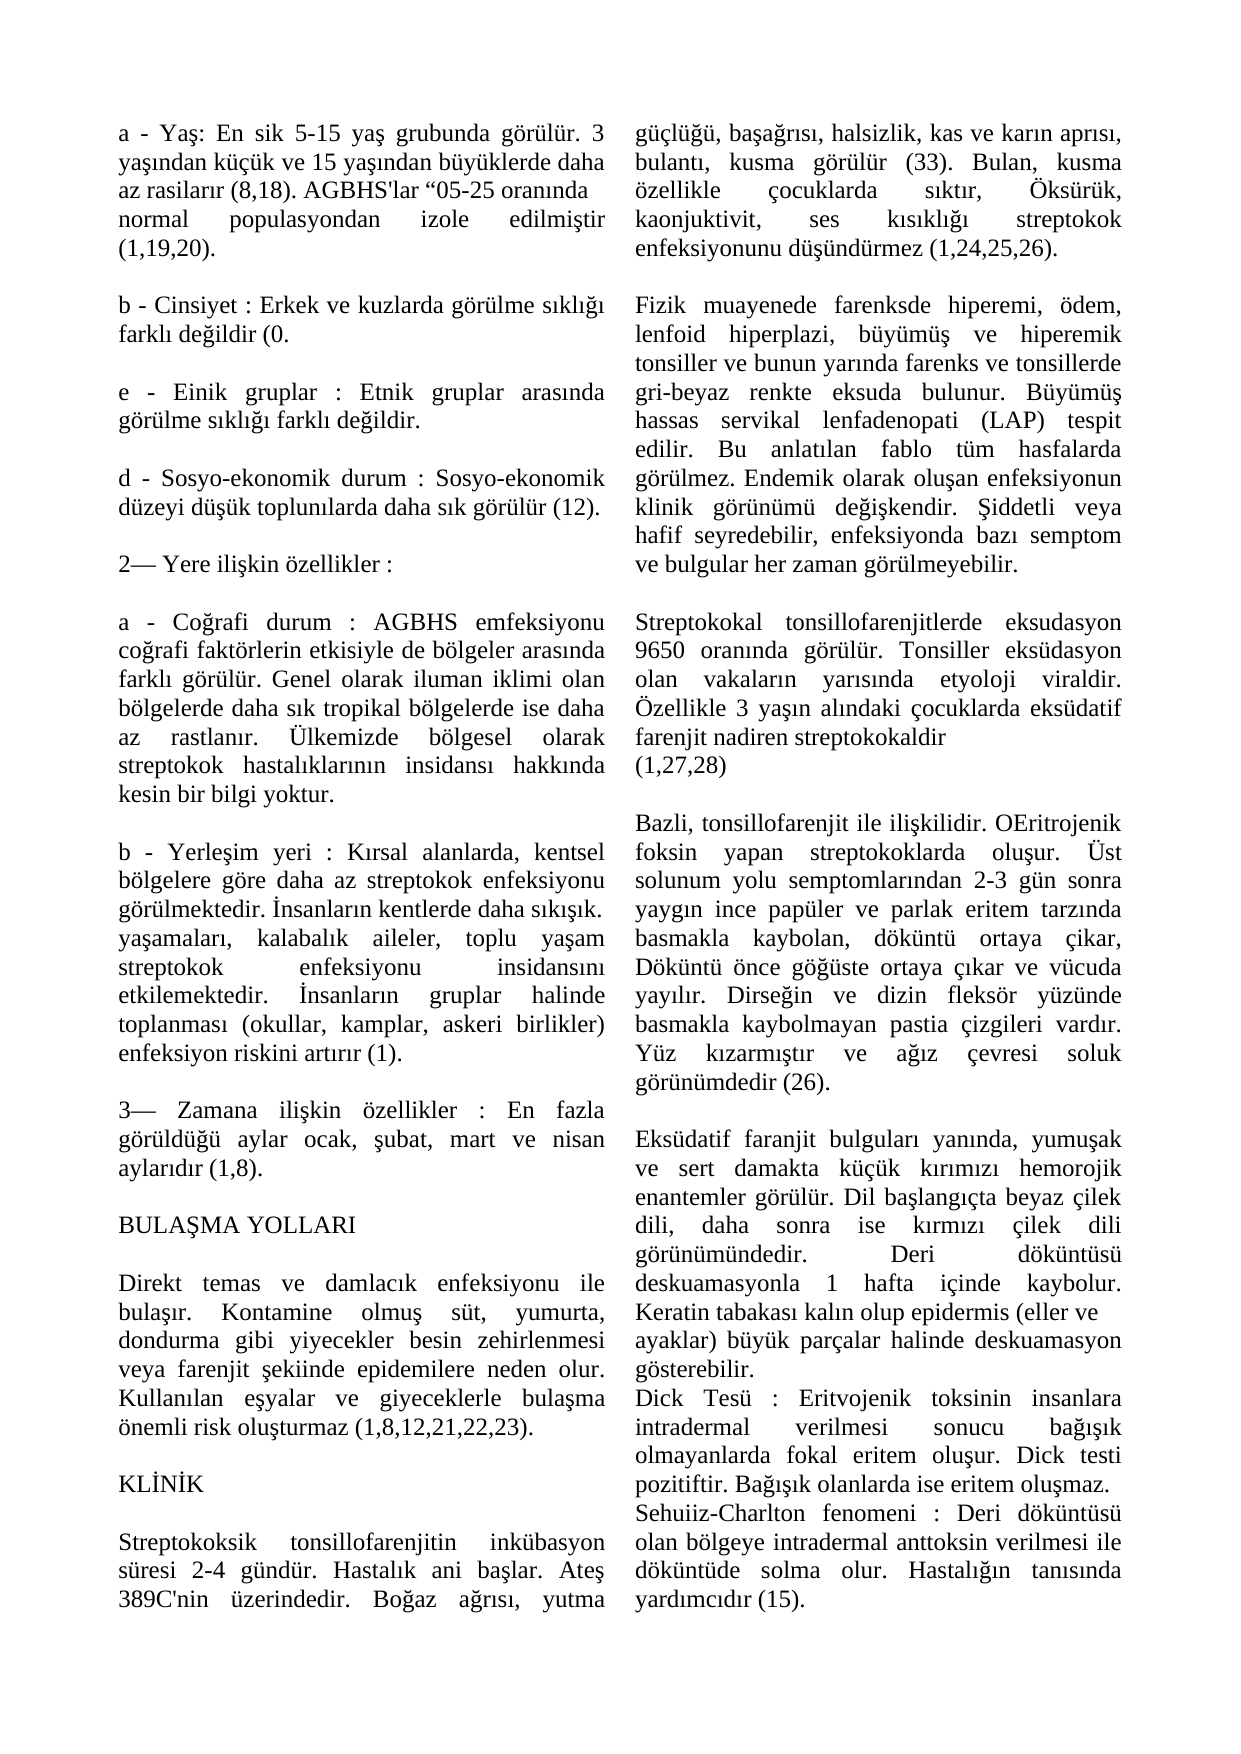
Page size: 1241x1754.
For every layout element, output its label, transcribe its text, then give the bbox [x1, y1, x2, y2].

text güçlüğü, başağrısı, halsizlik, kas ve karın aprısı, bulantı, kusma görülür (33). Bulan, kusma özellikle çocuklarda sıktır, Öksürük, kaonjuktivit, ses kısıklığı streptokok enfeksiyonunu düşündürmez (1,24,25,26). [635, 118, 1122, 262]
text normal populasyondan izole edilmiştir (1,19,20). [118, 204, 605, 262]
text b - Yerleşim yeri : Kırsal alanlarda, kentsel bölgelere göre daha az streptokok enfeksiyonu görülmektedir. İnsanların kentlerde daha sıkışık. [118, 837, 605, 923]
text Direkt temas ve damlacık enfeksiyonu ile bulaşır. Kontamine olmuş süt, yumurta, dondurma gibi yiyecekler besin zehirlenmesi veya farenjit şekiinde epidemilere neden olur. Kullanılan eşyalar ve giyeceklerle bulaşma önemli risk oluşturmaz (1,8,12,21,22,23). [118, 1268, 605, 1441]
text a - Yaş: En sik 5-15 yaş grubunda görülür. 3 yaşından küçük ve 15 yaşından büyüklerde daha az rasilarır (8,18). AGBHS'lar “05-25 oranında [118, 118, 605, 204]
text b - Cinsiyet : Erkek ve kuzlarda görülme sıklığı farklı değildir (0. [118, 291, 605, 348]
text ayaklar) büyük parçalar halinde deskuamasyon gösterebilir. [635, 1326, 1122, 1383]
text Streptokoksik tonsillofarenjitin inkübasyon süresi 2-4 gündür. Hastalık ani başlar. Ateş 389C'nin üzerindedir. Boğaz ağrısı, yutma [118, 1527, 605, 1613]
text yaşamaları, kalabalık aileler, toplu yaşam streptokok enfeksiyonu insidansını etkilemektedir. İnsanların gruplar halinde toplanması (okullar, kamplar, askeri birlikler) enfeksiyon riskini artırır (1). [118, 923, 605, 1067]
text BULAŞMA YOLLARI [118, 1211, 605, 1239]
text Fizik muayenede farenksde hiperemi, ödem, lenfoid hiperplazi, büyümüş ve hiperemik tonsiller ve bunun yarında farenks ve tonsillerde gri-beyaz renkte eksuda bulunur. Büyümüş hassas servikal lenfadenopati (LAP) tespit edilir. Bu anlatılan fablo tüm hasfalarda görülmez. Endemik olarak oluşan enfeksiyonun klinik görünümü değişkendir. Şiddetli veya hafif seyredebilir, enfeksiyonda bazı semptom ve bulgular her zaman görülmeyebilir. [635, 291, 1122, 578]
text 3— Zamana ilişkin özellikler : En fazla görüldüğü aylar ocak, şubat, mart ve nisan aylarıdır (1,8). [118, 1096, 605, 1182]
text e - Einik gruplar : Etnik gruplar arasında görülme sıklığı farklı değildir. [118, 377, 605, 434]
text d - Sosyo-ekonomik durum : Sosyo-ekonomik düzeyi düşük toplunılarda daha sık görülür (12). [118, 463, 605, 521]
text a - Coğrafi durum : AGBHS emfeksiyonu coğrafi faktörlerin etkisiyle de bölgeler arasında farklı görülür. Genel olarak iluman iklimi olan bölgelerde daha sık tropikal bölgelerde ise daha az rastlanır. Ülkemizde bölgesel olarak streptokok hastalıklarının insidansı hakkında kesin bir bilgi yoktur. [118, 607, 605, 808]
text Sehuiiz-Charlton fenomeni : Deri döküntüsü olan bölgeye intradermal anttoksin verilmesi ile döküntüde solma olur. Hastalığın tanısında yardımcıdır (15). [635, 1498, 1122, 1613]
text KLİNİK [118, 1469, 605, 1498]
text (1,27,28) [635, 751, 1122, 779]
text Streptokokal tonsillofarenjitlerde eksudasyon 9650 oranında görülür. Tonsiller eksüdasyon olan vakaların yarısında etyoloji viraldir. Özellikle 3 yaşın alındaki çocuklarda eksüdatif farenjit nadiren streptokokaldir [635, 607, 1122, 751]
text Eksüdatif faranjit bulguları yanında, yumuşak ve sert damakta küçük kırımızı hemorojik enantemler görülür. Dil başlangıçta beyaz çilek dili, daha sonra ise kırmızı çilek dili görünümündedir. Deri döküntüsü deskuamasyonla 1 hafta içinde kaybolur. Keratin tabakası kalın olup epidermis (eller ve [635, 1124, 1122, 1326]
text 2— Yere ilişkin özellikler : [118, 549, 605, 578]
text Dick Tesü : Eritvojenik toksinin insanlara intradermal verilmesi sonucu bağışık olmayanlarda fokal eritem oluşur. Dick testi pozitiftir. Bağışık olanlarda ise eritem oluşmaz. [635, 1383, 1122, 1498]
text Bazli, tonsillofarenjit ile ilişkilidir. OEritrojenik foksin yapan streptokoklarda oluşur. Üst solunum yolu semptomlarından 2-3 gün sonra yaygın ince papüler ve parlak eritem tarzında basmakla kaybolan, döküntü ortaya çikar, Döküntü önce göğüste ortaya çıkar ve vücuda yayılır. Dirseğin ve dizin fleksör yüzünde basmakla kaybolmayan pastia çizgileri vardır. Yüz kızarmıştır ve ağız çevresi soluk görünümdedir (26). [635, 808, 1122, 1096]
